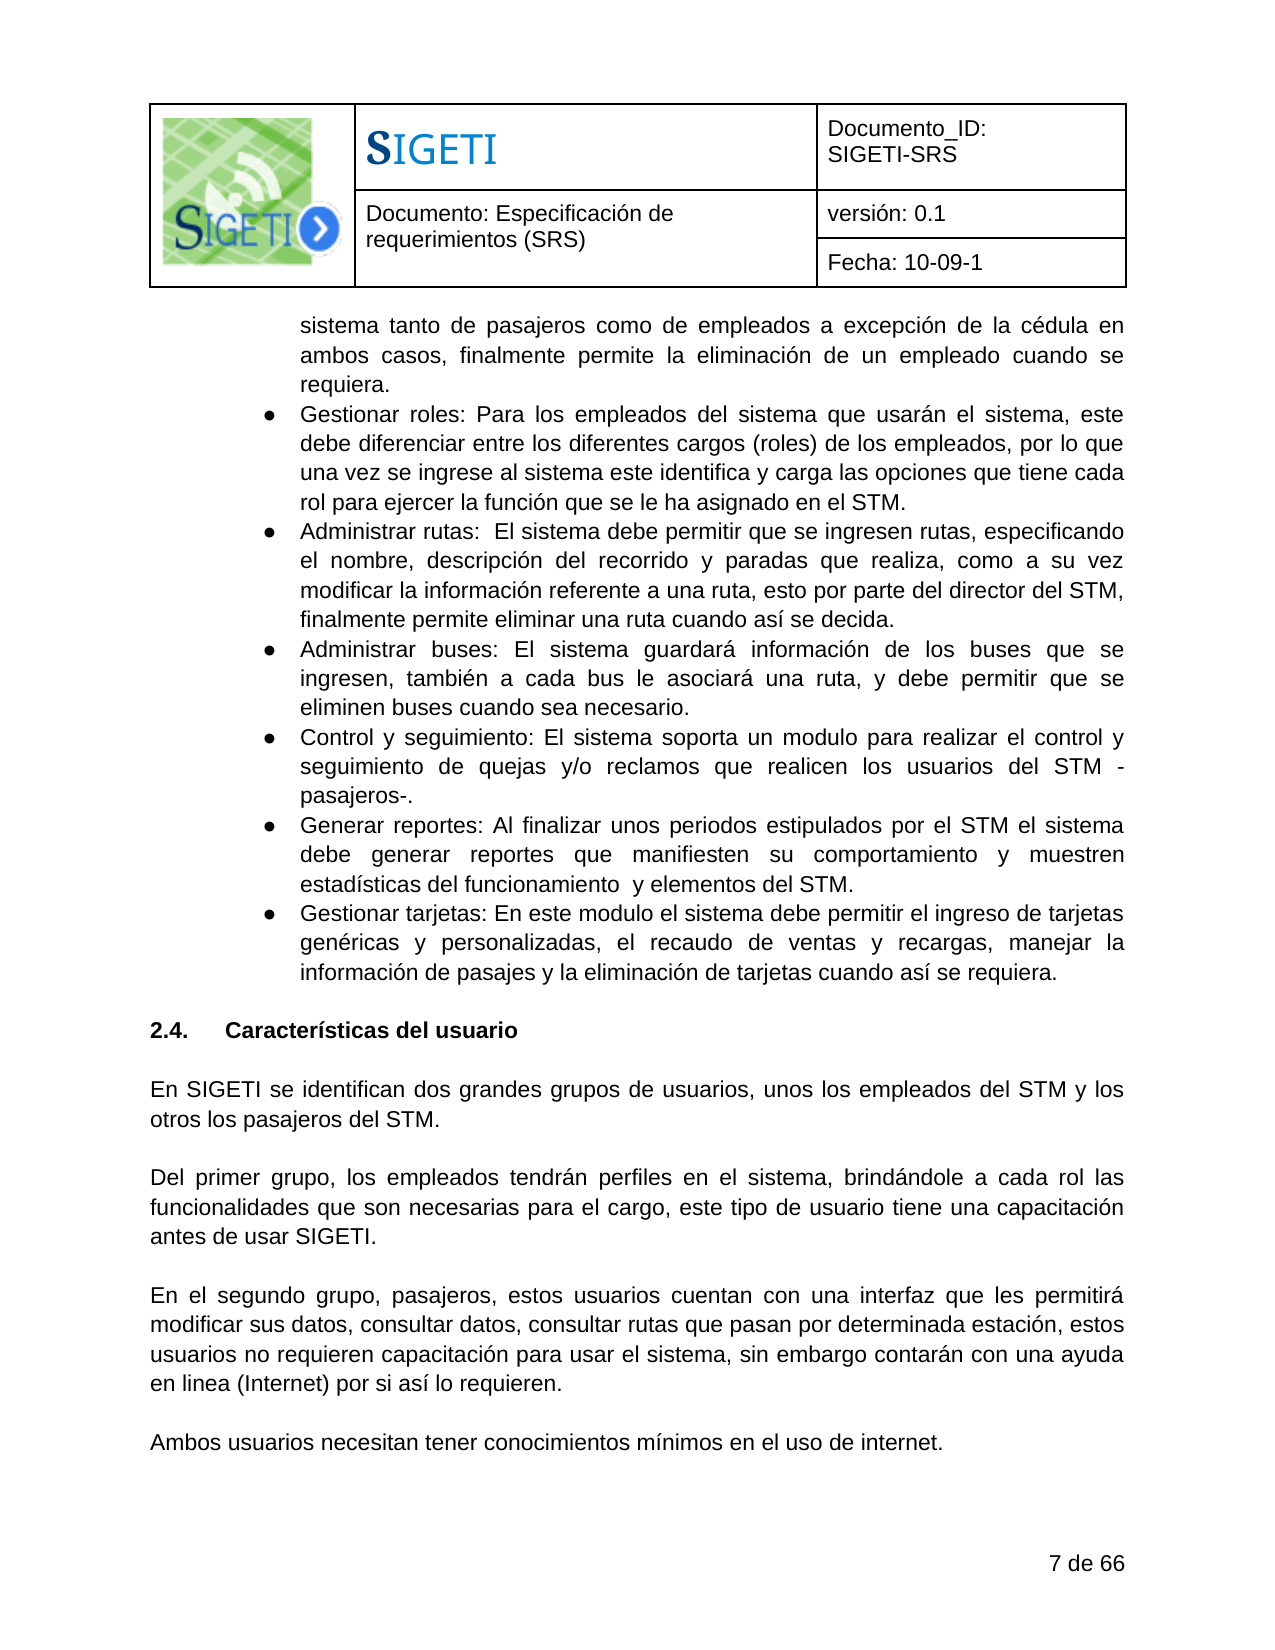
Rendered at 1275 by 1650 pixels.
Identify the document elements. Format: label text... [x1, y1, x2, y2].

list Control y seguimiento: El sistema soporta un modulo para realizar el control y seguimiento de quejas y/o reclamos que realicen los usuarios del STM -pasajeros-. [262, 724, 1125, 809]
list Gestionar roles: Para los empleados del sistema que usarán el sistema, este debe diferenciar entre los diferentes cargos (roles) de los empleados, por lo que una vez se ingrese al sistema este identifica y carga las opciones que tiene cada rol para ejercer la función que se le ha asignado en el STM. [262, 401, 1125, 515]
text En el segundo grupo, pasajeros, estos usuarios cuentan con una interfaz que les permitirá modificar sus datos, consultar datos, consultar rutas que pasan por determinada estación, estos usuarios no requieren capacitación para usar el sistema, sin embargo contarán con una ayuda en linea (Internet) por si así lo requieren. [150, 1283, 1125, 1396]
text Del primer grupo, los empleados tendrán perfiles en el sistema, brindándole a cada rol las funcionalidades que son necesarias para el cargo, este tipo de usuario tiene una capacitación antes de usar SIGETI. [150, 1165, 1125, 1249]
list Gestionar tarjetas: En este modulo el sistema debe permitir el ingreso de tarjetas genéricas y personalizadas, el recaudo de ventas y recargas, manejar la información de pasajes y la eliminación de tarjetas cuando así se requiera. [262, 901, 1125, 985]
list Generar reportes: Al finalizar unos periodos estipulados por el STM el sistema debe generar reportes que manifiesten su comportamiento y muestren estadísticas del funcionamiento y elementos del STM. [262, 813, 1125, 897]
list sistema tanto de pasajeros como de empleados a excepción de la cédula en ambos casos, finalmente permite la eliminación de un empleado cuando se requiera. [262, 313, 1125, 398]
text En SIGETI se identifican dos grandes grupos de usuarios, unos los empleados del STM y los otros los pasajeros del STM. [150, 1077, 1125, 1132]
text Ambos usuarios necesitan tener conocimientos mínimos en el uso de internet. [150, 1429, 1125, 1455]
text 2.4. Características del usuario [150, 1018, 1125, 1044]
list Administrar rutas: El sistema debe permitir que se ingresen rutas, especificando el nombre, descripción del recorrido y paradas que realiza, como a su vez modificar la información referente a una ruta, esto por parte del director del STM, finalmente permite eliminar una ruta cuando así se decida. [262, 519, 1125, 633]
picture [162, 118, 343, 266]
list Administrar buses: El sistema guardará información de los buses que se ingresen, también a cada bus le asociará una ruta, y debe permitir que se eliminen buses cuando sea necesario. [262, 636, 1125, 721]
